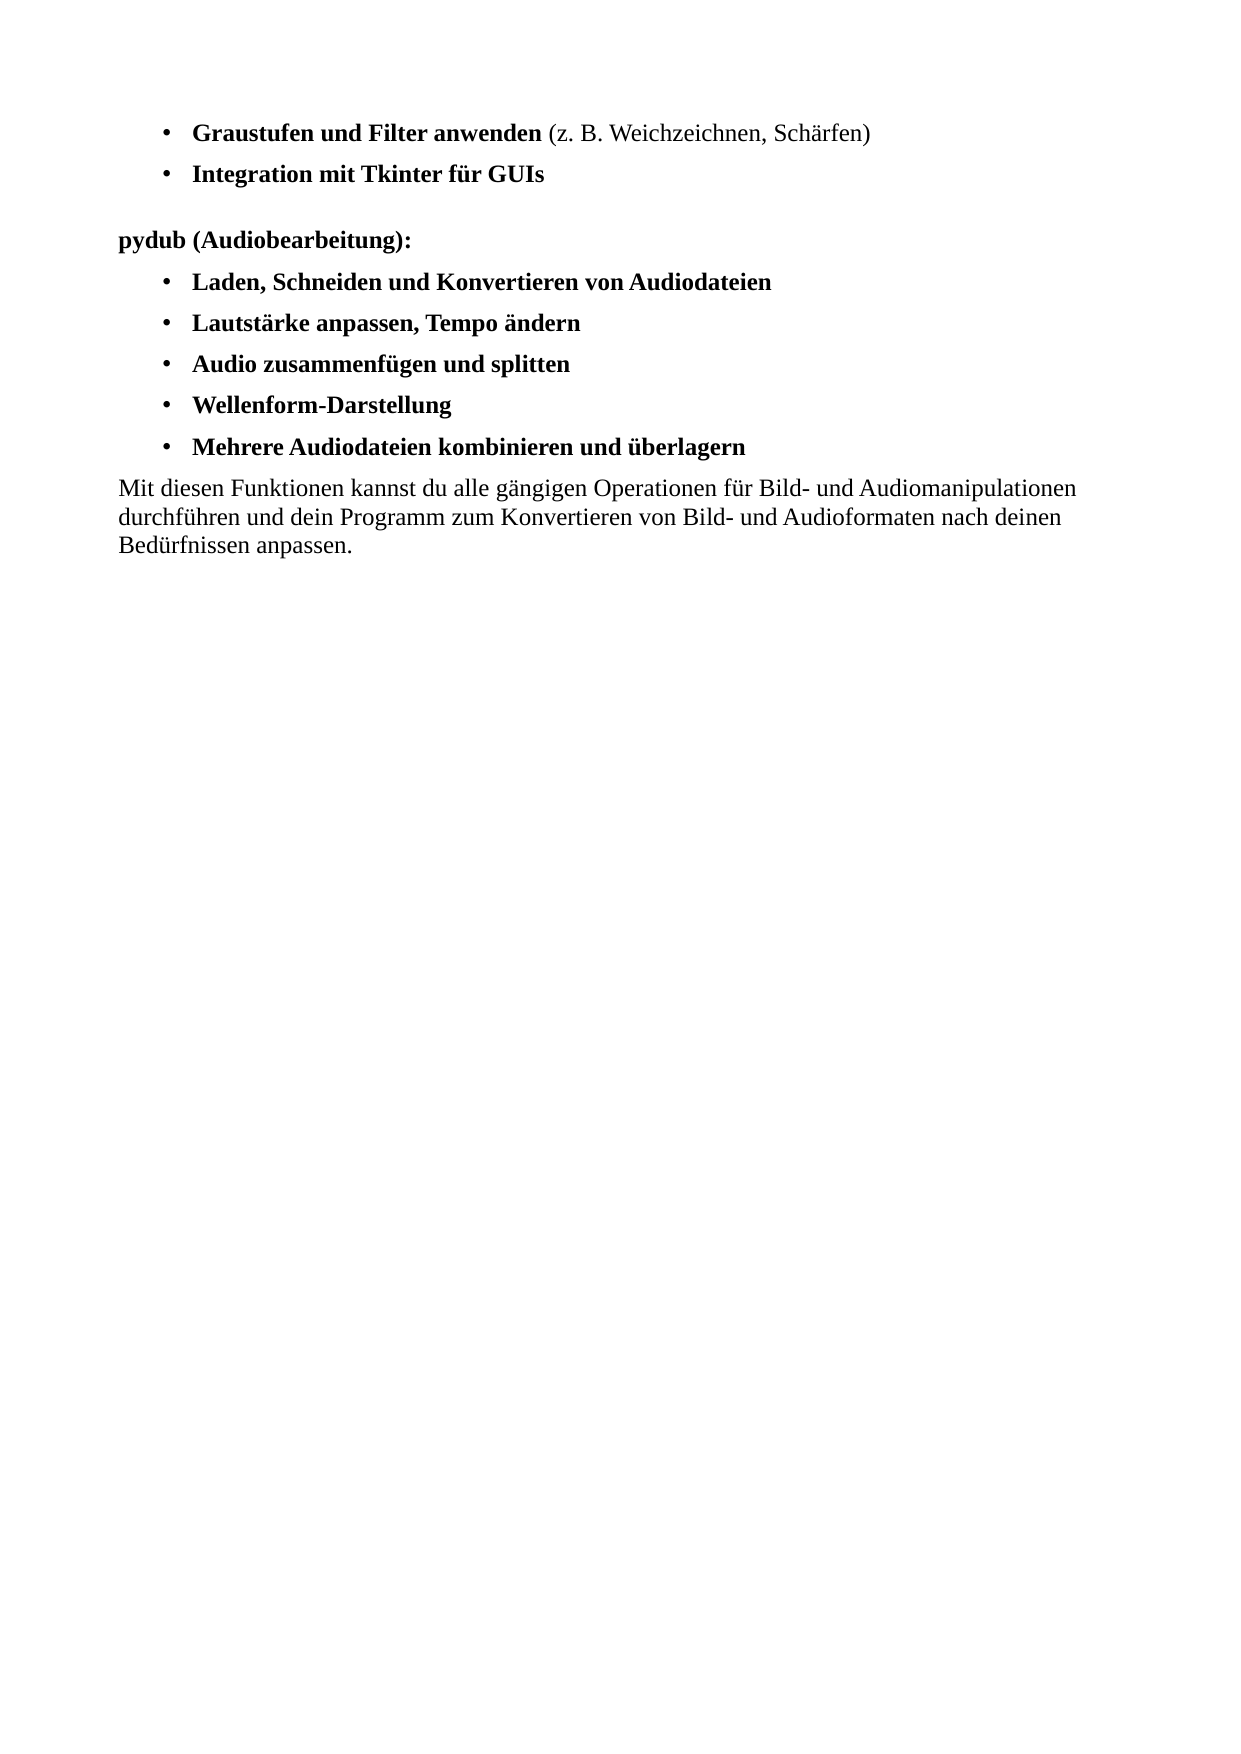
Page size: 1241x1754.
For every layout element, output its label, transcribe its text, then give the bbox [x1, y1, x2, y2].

list Audio zusammenfügen und splitten [162, 349, 1122, 378]
list Mehrere Audiodateien kombinieren und überlagern [162, 432, 1122, 461]
list Integration mit Tkinter für GUIs [162, 159, 1122, 188]
list Wellenform-Darstellung [162, 391, 1122, 419]
subtitle pydub (Audiobearbeitung): [118, 226, 1122, 254]
list Laden, Schneiden und Konvertieren von Audiodateien [162, 267, 1122, 296]
list Lautstärke anpassen, Tempo ändern [162, 308, 1122, 337]
list Graustufen und Filter anwenden (z. B. Weichzeichnen, Schärfen) [162, 118, 1122, 147]
text Mit diesen Funktionen kannst du alle gängigen Operationen für Bild- und Audiomanipulationen durchführen und dein Programm zum Konvertieren von Bild- und Audioformaten nach deinen Bedürfnissen anpassen. [118, 473, 1122, 559]
